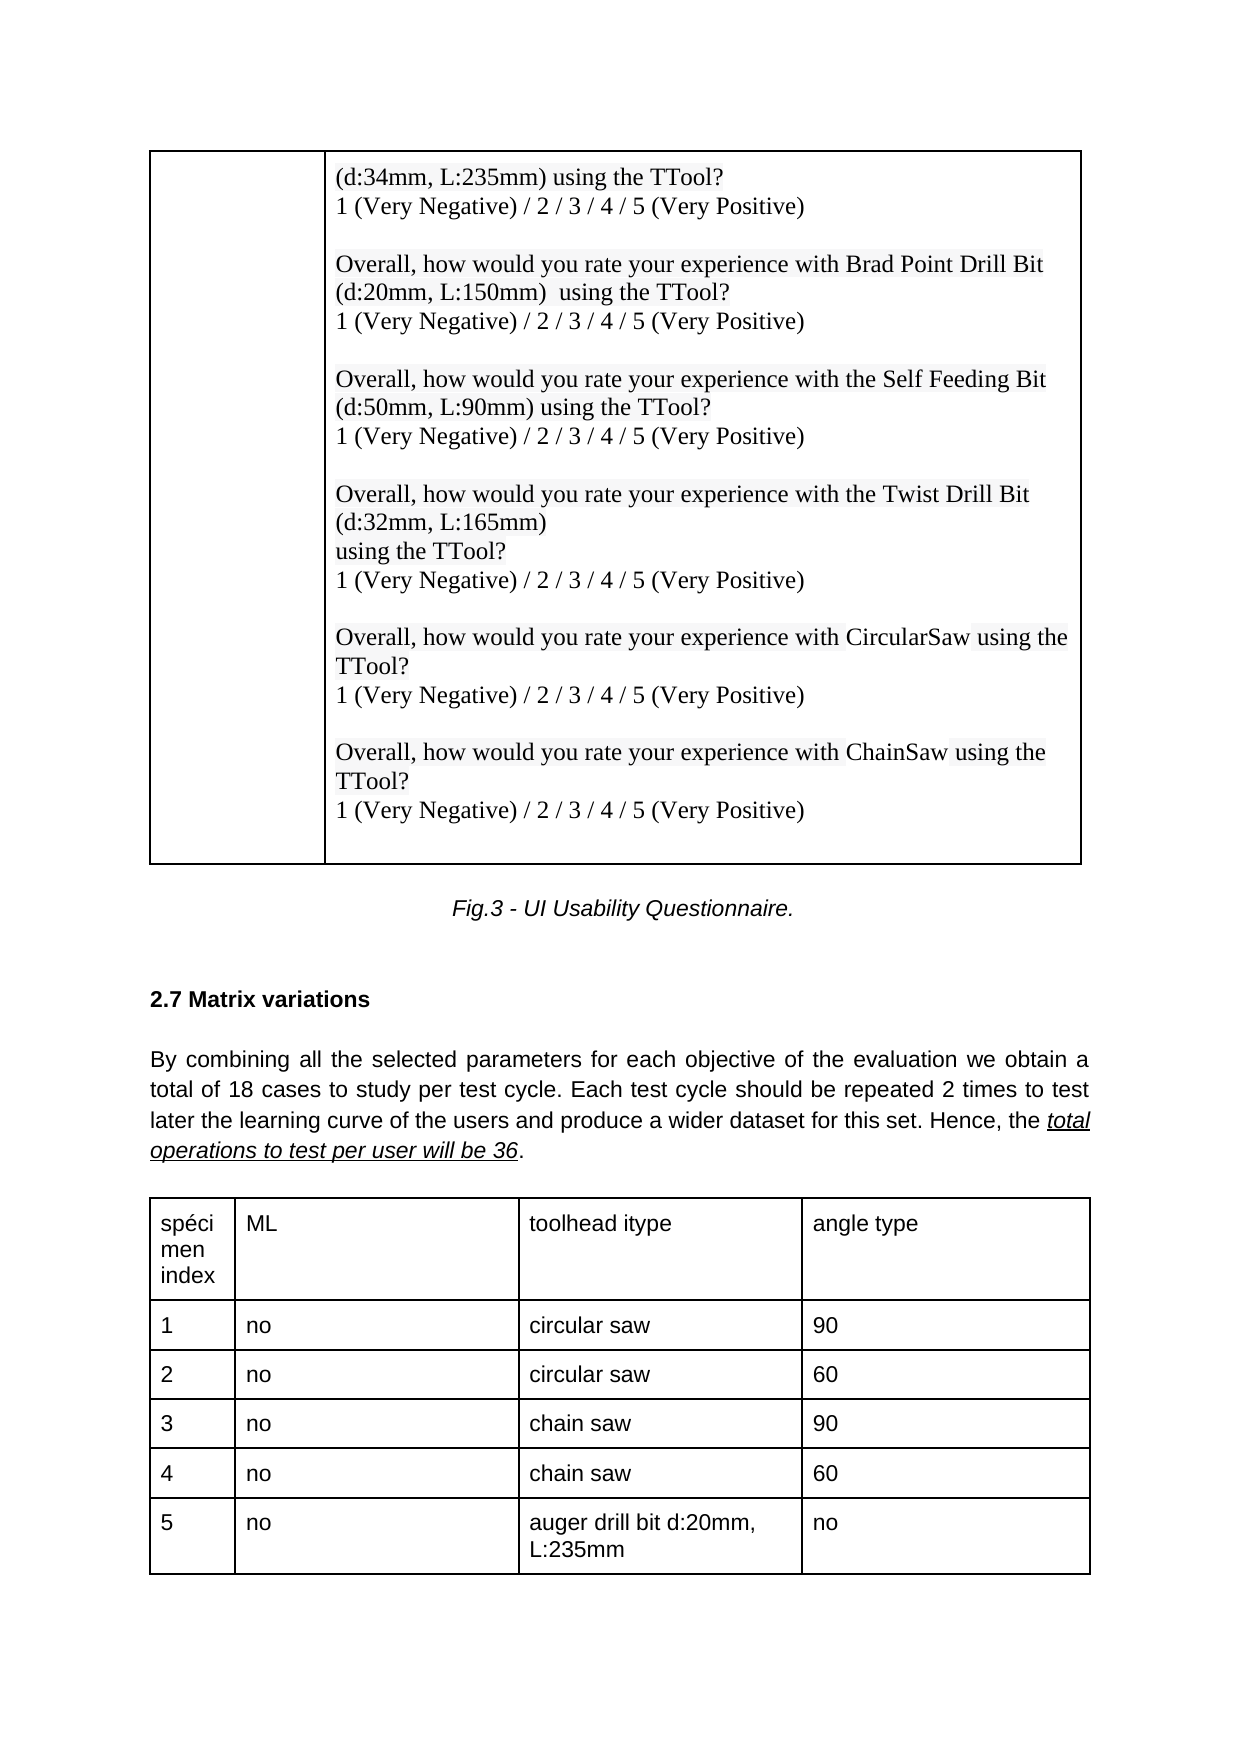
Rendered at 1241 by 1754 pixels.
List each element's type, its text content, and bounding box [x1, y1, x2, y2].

table_cell 4 [151, 1449, 234, 1497]
table_cell chain saw [520, 1400, 801, 1447]
text By combining all the selected parameters for each objective of the evaluation we obtain a total of 18 cases to study per test cycle. Each test cycle should be repeated 2 times to test later the learning curve of the users and produce a wider dataset for this set. Hence, the total operations to test per user will be 36. [150, 1046, 1090, 1163]
table_cell 5 [151, 1499, 234, 1572]
table_cell circular saw [520, 1301, 801, 1348]
table_cell no [236, 1351, 518, 1398]
table_cell 60 [803, 1449, 1089, 1497]
table_cell 60 [803, 1351, 1089, 1398]
text 2.7 Matrix variations [150, 986, 1090, 1012]
table_cell no [236, 1400, 518, 1447]
table_cell auger drill bit d:20mm, L:235mm [520, 1499, 801, 1572]
table_cell 1 [151, 1301, 234, 1348]
table_cell (d:34mm, L:235mm) using the TTool? 1 (Very Negative) / 2 / 3 / 4 / 5 (Very Positive) Overall, how would you rate your experience with Brad Point Drill Bit (d:20mm, L:150mm) using the TTool? 1 (Very Negative) / 2 / 3 / 4 / 5 (Very Positive) Overall, how would you rate your experience with the Self Feeding Bit (d:50mm, L:90mm) using the TTool? 1 (Very Negative) / 2 / 3 / 4 / 5 (Very Positive) Overall, how would you rate your experience with the Twist Drill Bit (d:32mm, L:165mm) using the TTool? 1 (Very Negative) / 2 / 3 / 4 / 5 (Very Positive) Overall, how would you rate your experience with CircularSaw using the TTool? 1 (Very Negative) / 2 / 3 / 4 / 5 (Very Positive) Overall, how would you rate your experience with ChainSaw using the TTool? 1 (Very Negative) / 2 / 3 / 4 / 5 (Very Positive) [326, 152, 1080, 863]
table_cell circular saw [520, 1351, 801, 1398]
table_cell 3 [151, 1400, 234, 1447]
table_header toolhead itype [520, 1199, 801, 1299]
table_cell no [236, 1499, 518, 1572]
table_cell chain saw [520, 1449, 801, 1497]
table_cell 2 [151, 1351, 234, 1398]
table_cell 90 [803, 1400, 1089, 1447]
table_header ML [236, 1199, 518, 1299]
table_cell no [803, 1499, 1089, 1572]
table_cell no [236, 1301, 518, 1348]
text Fig.3 - UI Usability Questionnaire. [150, 895, 1090, 922]
table_header angle type [803, 1199, 1089, 1299]
table_header spécimen index [151, 1199, 234, 1299]
table_cell [151, 152, 324, 863]
table_cell no [236, 1449, 518, 1497]
table_cell 90 [803, 1301, 1089, 1348]
